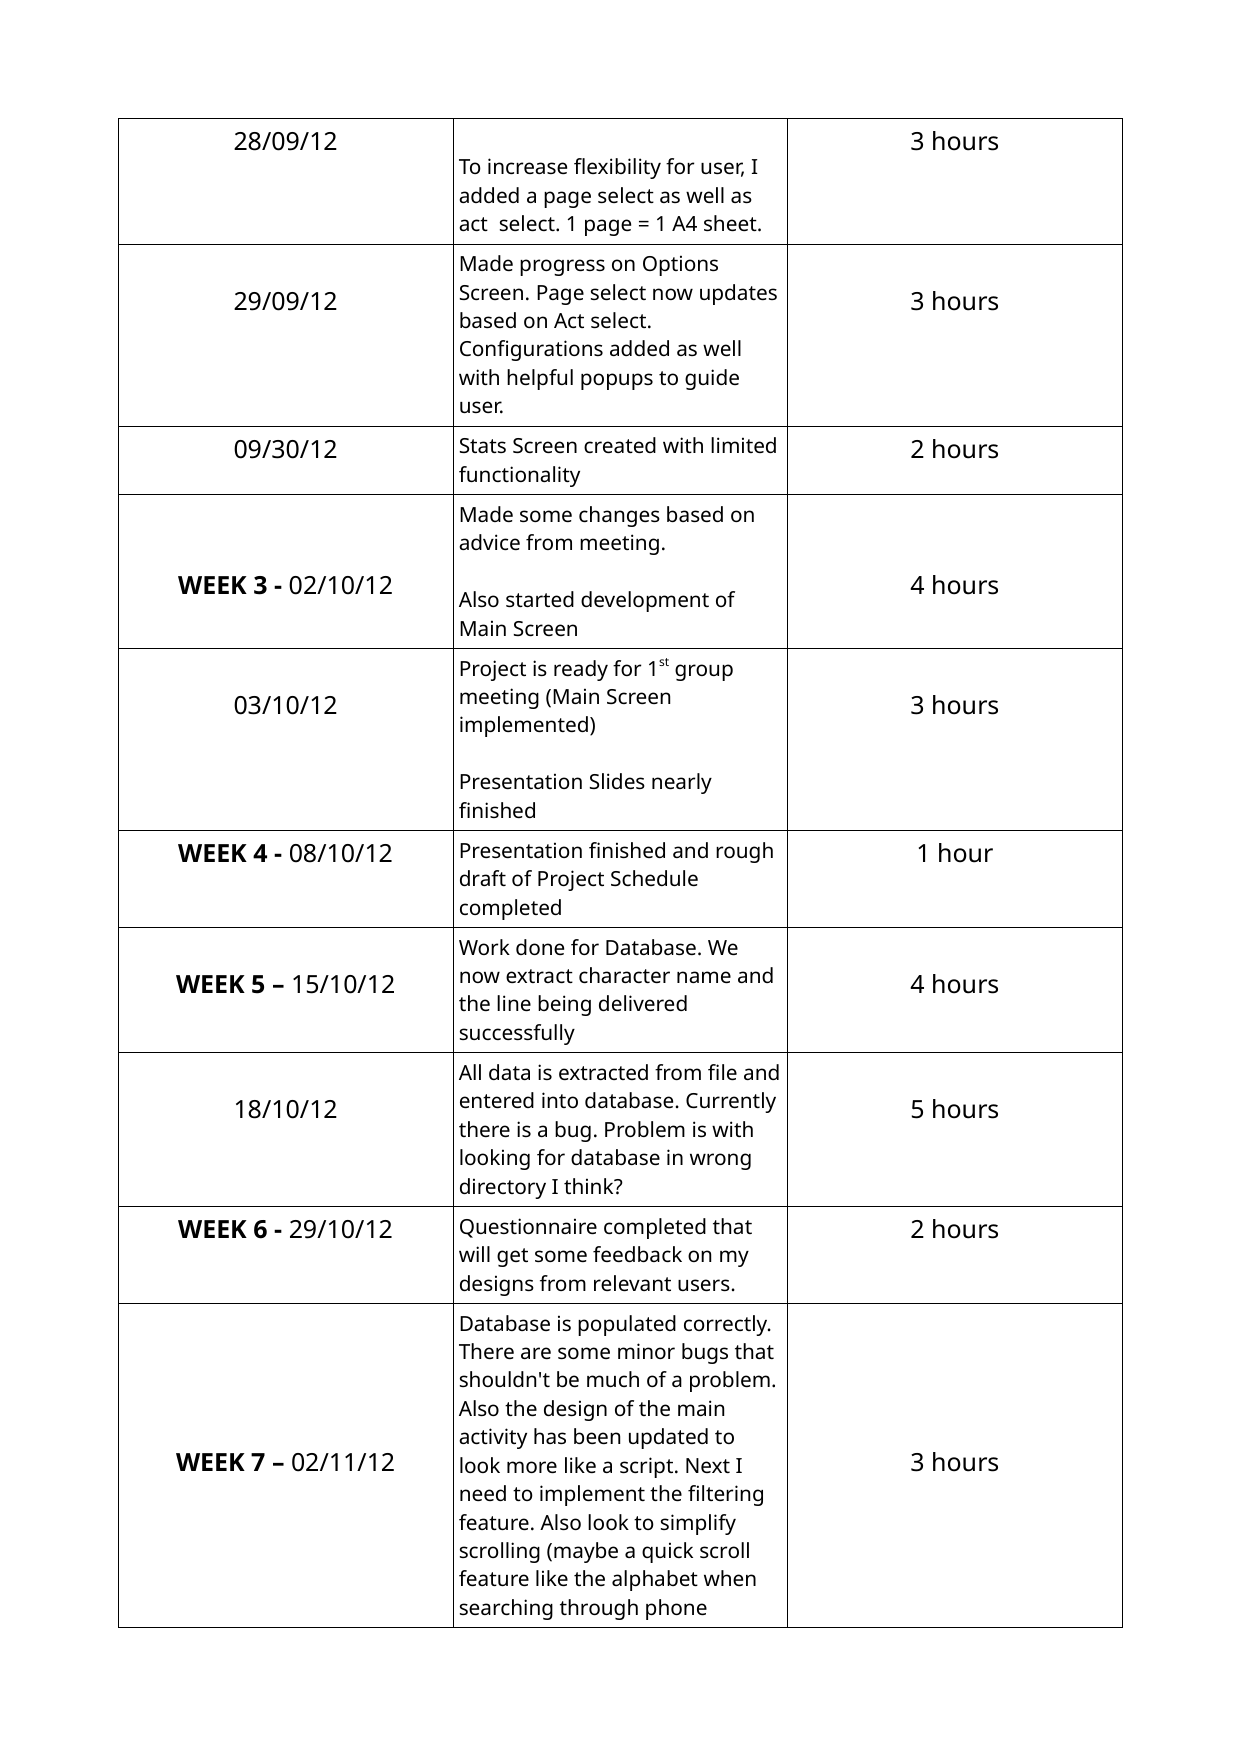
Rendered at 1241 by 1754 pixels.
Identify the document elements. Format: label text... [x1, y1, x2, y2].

table_cell Questionnaire completed that will get some feedback on my designs from relevant users. [454, 1207, 787, 1303]
table_cell 30/09/12 [119, 427, 453, 494]
table_cell Project is ready for 1st group meeting (Main Screen implemented) Presentation Slides nearly finished [454, 649, 787, 830]
table_cell 18/10/12 [119, 1053, 453, 1206]
table_cell 4 hours [788, 928, 1122, 1052]
table_cell To increase flexibility for user, I added a page select as well as act select. 1 page = 1 A4 sheet. [454, 119, 787, 243]
table_cell WEEK 4 - 08/10/12 [119, 831, 453, 927]
table_cell 28/09/12 [119, 119, 453, 243]
table_cell 2 hours [788, 1207, 1122, 1303]
table_cell WEEK 3 - 02/10/12 [119, 495, 453, 648]
table_cell 3 hours [788, 119, 1122, 243]
table_cell 3 hours [788, 245, 1122, 426]
table_cell 5 hours [788, 1053, 1122, 1206]
table_cell WEEK 7 – 02/11/12 [119, 1304, 453, 1627]
table_cell Presentation finished and rough draft of Project Schedule completed [454, 831, 787, 927]
table_cell 4 hours [788, 495, 1122, 648]
table_cell All data is extracted from file and entered into database. Currently there is a bug. Problem is with looking for database in wrong directory I think? [454, 1053, 787, 1206]
table_cell 3 hours [788, 1304, 1122, 1627]
table_cell Stats Screen created with limited functionality [454, 427, 787, 494]
table_cell 3 hours [788, 649, 1122, 830]
table_cell WEEK 5 – 15/10/12 [119, 928, 453, 1052]
table_cell Work done for Database. We now extract character name and the line being delivered successfully [454, 928, 787, 1052]
table_cell 1 hour [788, 831, 1122, 927]
table_cell 03/10/12 [119, 649, 453, 830]
table_cell 2 hours [788, 427, 1122, 494]
table_cell WEEK 6 - 29/10/12 [119, 1207, 453, 1303]
table_cell Database is populated correctly. There are some minor bugs that shouldn't be much of a problem. Also the design of the main activity has been updated to look more like a script. Next I need to implement the filtering feature. Also look to simplify scrolling (maybe a quick scroll feature like the alphabet when searching through phone [454, 1304, 787, 1627]
table_cell Made progress on Options Screen. Page select now updates based on Act select. Configurations added as well with helpful popups to guide user. [454, 245, 787, 426]
table_cell 29/09/12 [119, 245, 453, 426]
table_cell Made some changes based on advice from meeting. Also started development of Main Screen [454, 495, 787, 648]
